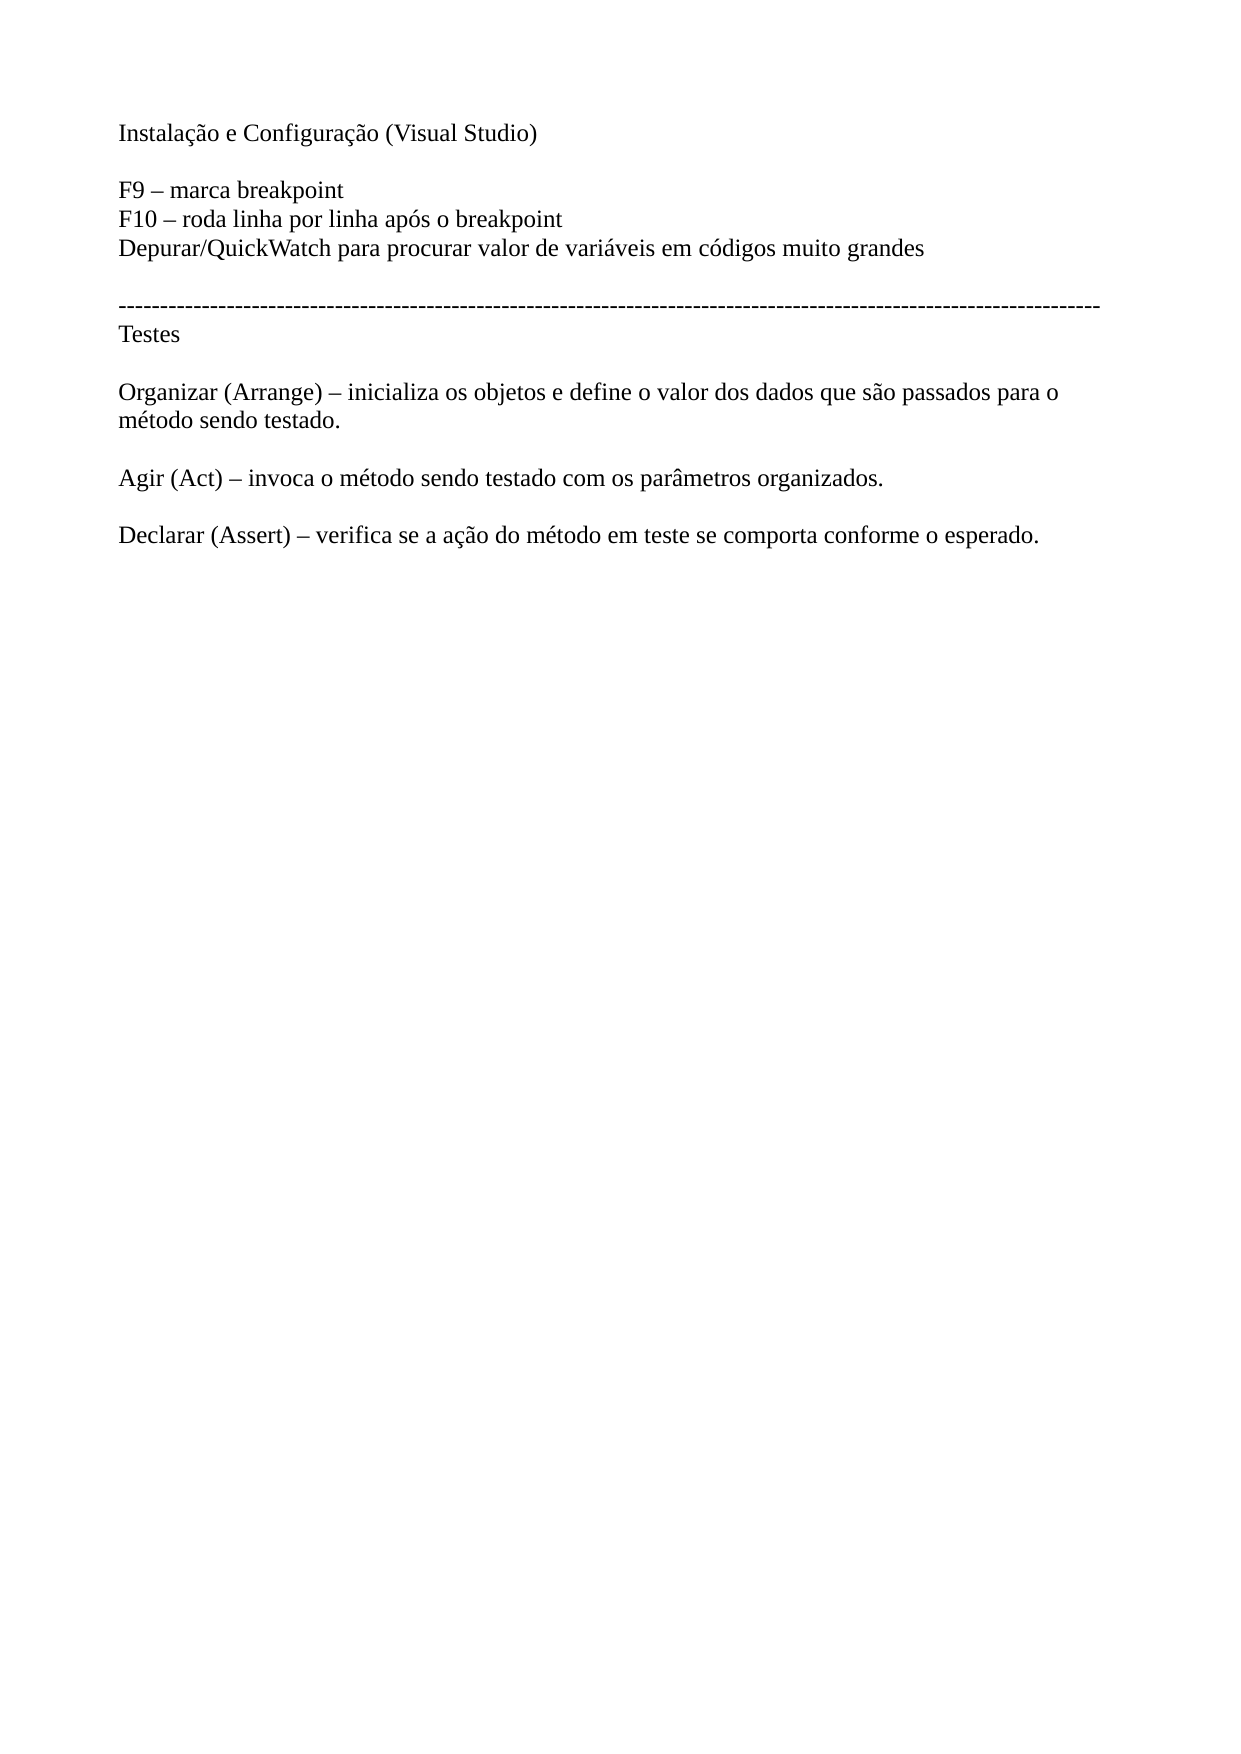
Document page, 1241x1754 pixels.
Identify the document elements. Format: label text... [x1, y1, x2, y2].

text F10 – roda linha por linha após o breakpoint [118, 204, 1122, 233]
text Testes [118, 319, 1122, 348]
text Declarar (Assert) – verifica se a ação do método em teste se comporta conforme o esperado. [118, 521, 1122, 549]
text Depurar/QuickWatch para procurar valor de variáveis em códigos muito grandes [118, 233, 1122, 262]
text Agir (Act) – invoca o método sendo testado com os parâmetros organizados. [118, 463, 1122, 492]
text F9 – marca breakpoint [118, 176, 1122, 204]
text Instalação e Configuração (Visual Studio) [118, 118, 1122, 147]
text Organizar (Arrange) – inicializa os objetos e define o valor dos dados que são passados para o método sendo testado. [118, 377, 1122, 434]
text ---------------------------------------------------------------------------------------------------------------------- [118, 291, 1122, 319]
